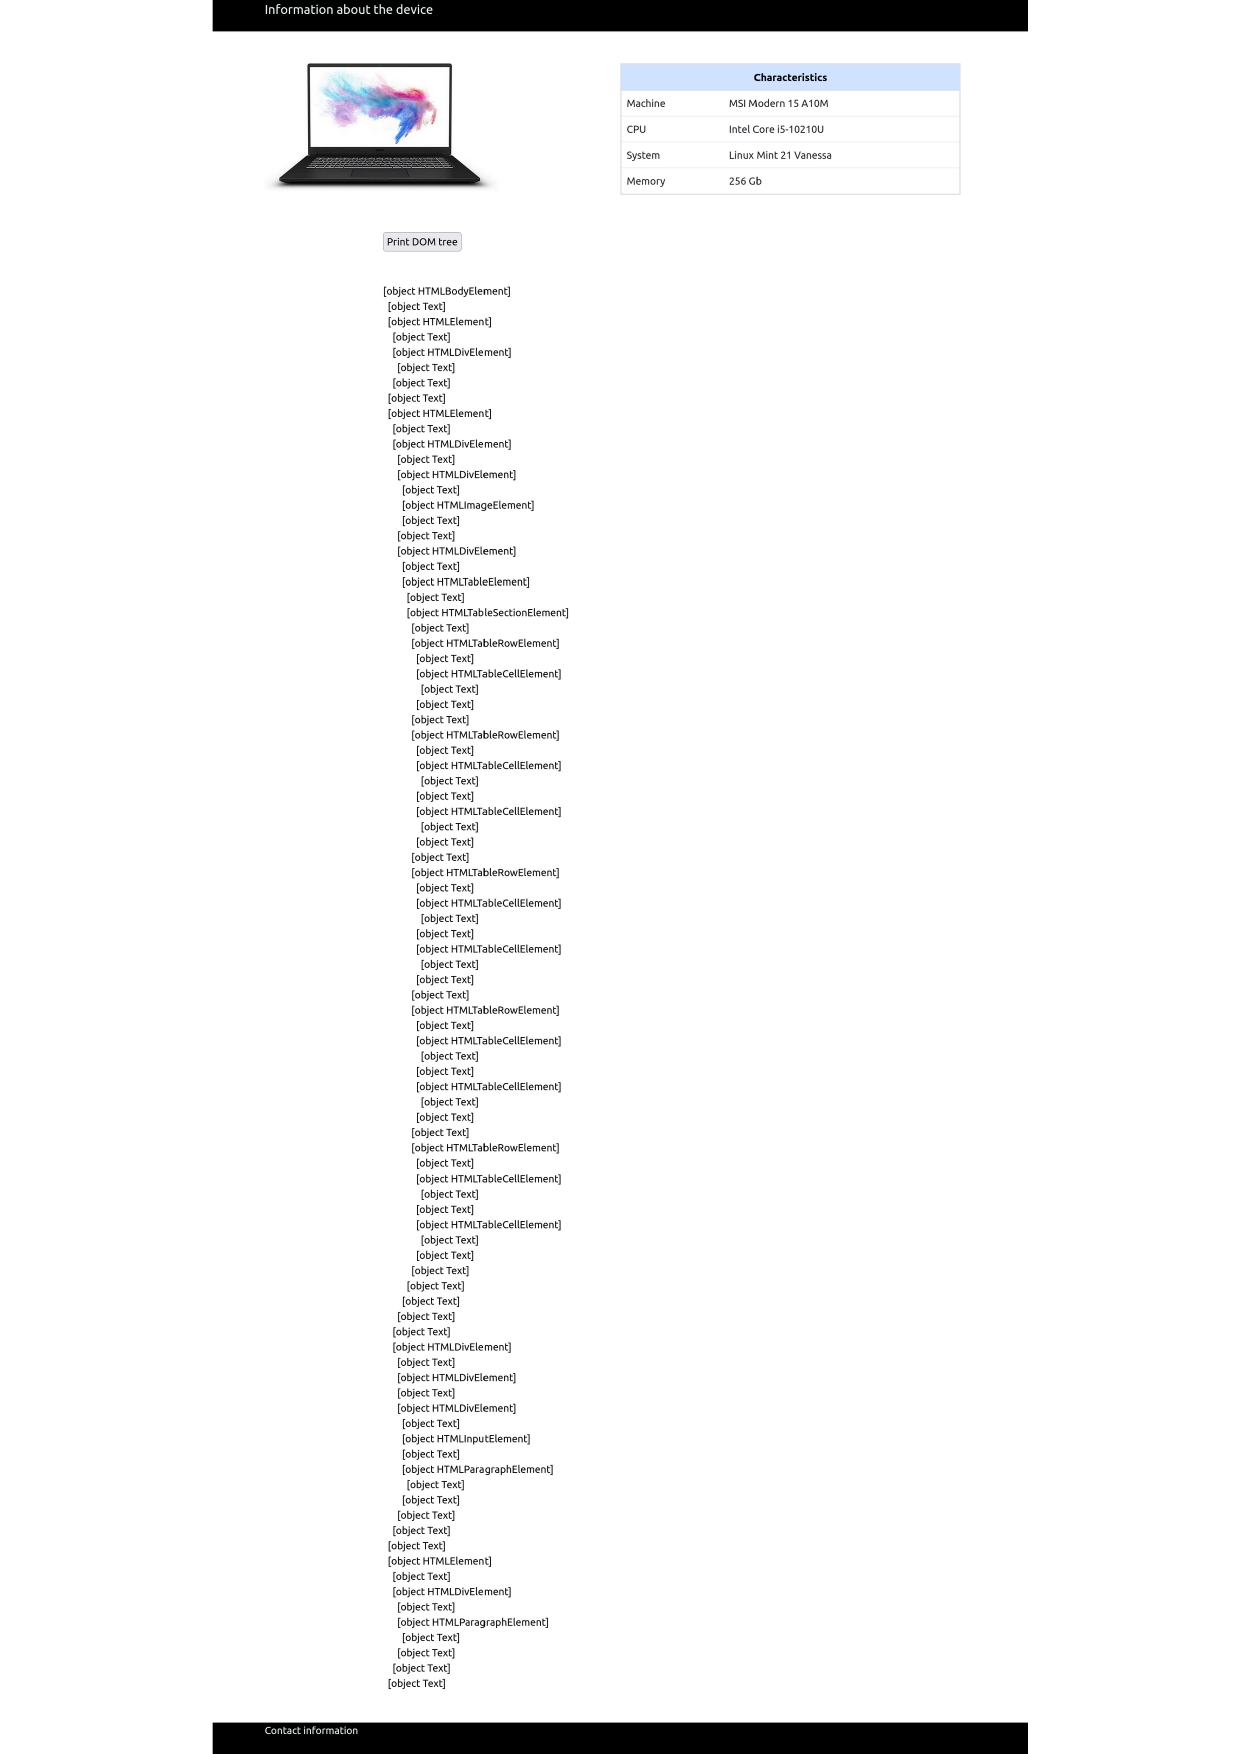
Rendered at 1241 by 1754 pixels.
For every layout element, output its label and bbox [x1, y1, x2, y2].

picture [212, 0, 1028, 1754]
